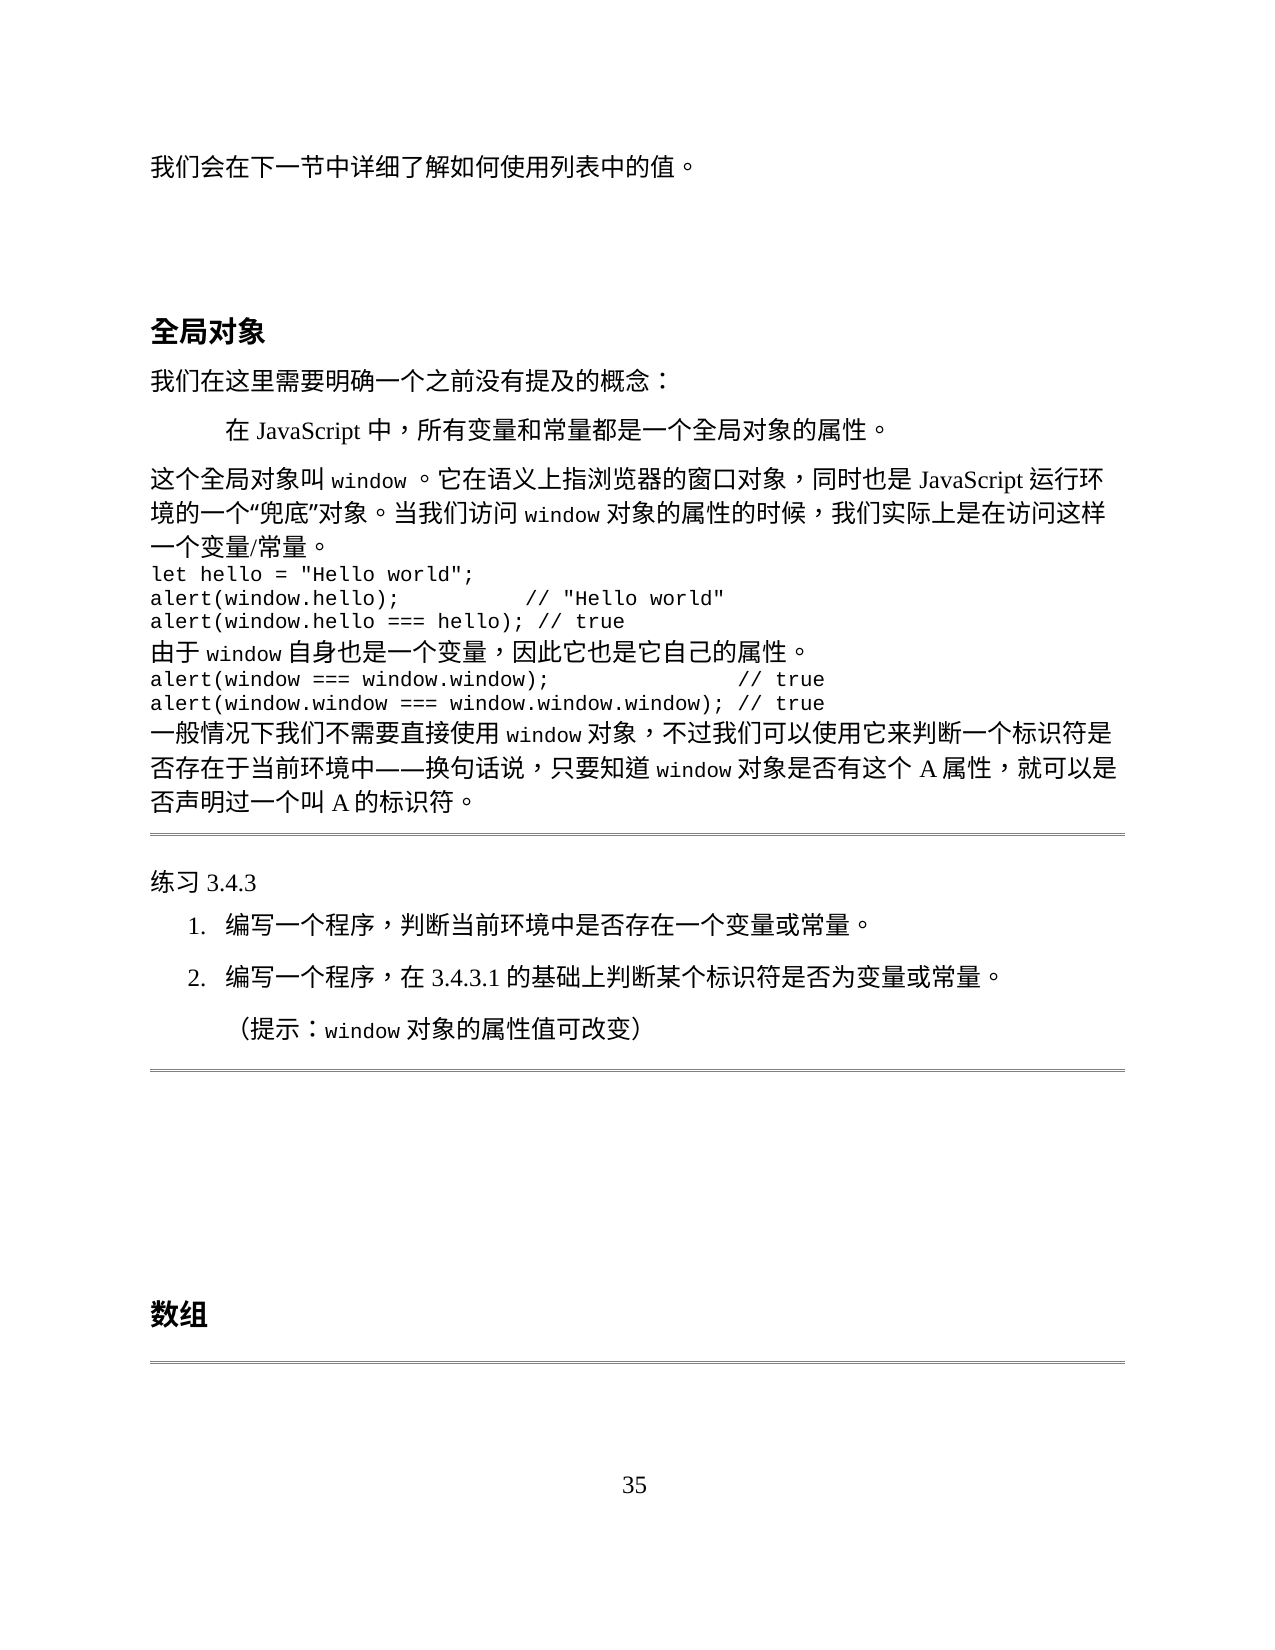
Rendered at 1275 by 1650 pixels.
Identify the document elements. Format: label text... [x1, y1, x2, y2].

list 编写一个程序，判断当前环境中是否存在一个变量或常量。 [187, 907, 1125, 942]
text alert(window.hello); // "Hello world" [150, 587, 1125, 611]
subtitle 全局对象 [150, 311, 1125, 351]
text 由于 window 自身也是一个变量，因此它也是它自己的属性。 [150, 635, 1125, 669]
text alert(window.hello === hello); // true [150, 611, 1125, 635]
text 我们在这里需要明确一个之前没有提及的概念： [150, 363, 1125, 398]
text alert(window === window.window); // true [150, 669, 1125, 692]
text 在 JavaScript 中，所有变量和常量都是一个全局对象的属性。 [225, 413, 1125, 447]
text 练习 3.4.3 [150, 864, 1125, 898]
subtitle 数组 [150, 1294, 1125, 1334]
text 这个全局对象叫 window 。它在语义上指浏览器的窗口对象，同时也是 JavaScript 运行环境的一个“兜底”对象。当我们访问 window 对象的属性的时候，我们实际上是在访问这样一个变量/常量。 [150, 462, 1125, 564]
text alert(window.window === window.window.window); // true [150, 692, 1125, 716]
text let hello = "Hello world"; [150, 564, 1125, 587]
text 一般情况下我们不需要直接使用 window 对象，不过我们可以使用它来判断一个标识符是否存在于当前环境中——换句话说，只要知道 window 对象是否有这个 A 属性，就可以是否声明过一个叫 A 的标识符。 [150, 716, 1125, 818]
list 编写一个程序，在 3.4.3.1 的基础上判断某个标识符是否为变量或常量。 [187, 959, 1125, 993]
list （提示：window 对象的属性值可改变） [187, 1011, 1125, 1046]
text 我们会在下一节中详细了解如何使用列表中的值。 [150, 150, 1125, 184]
